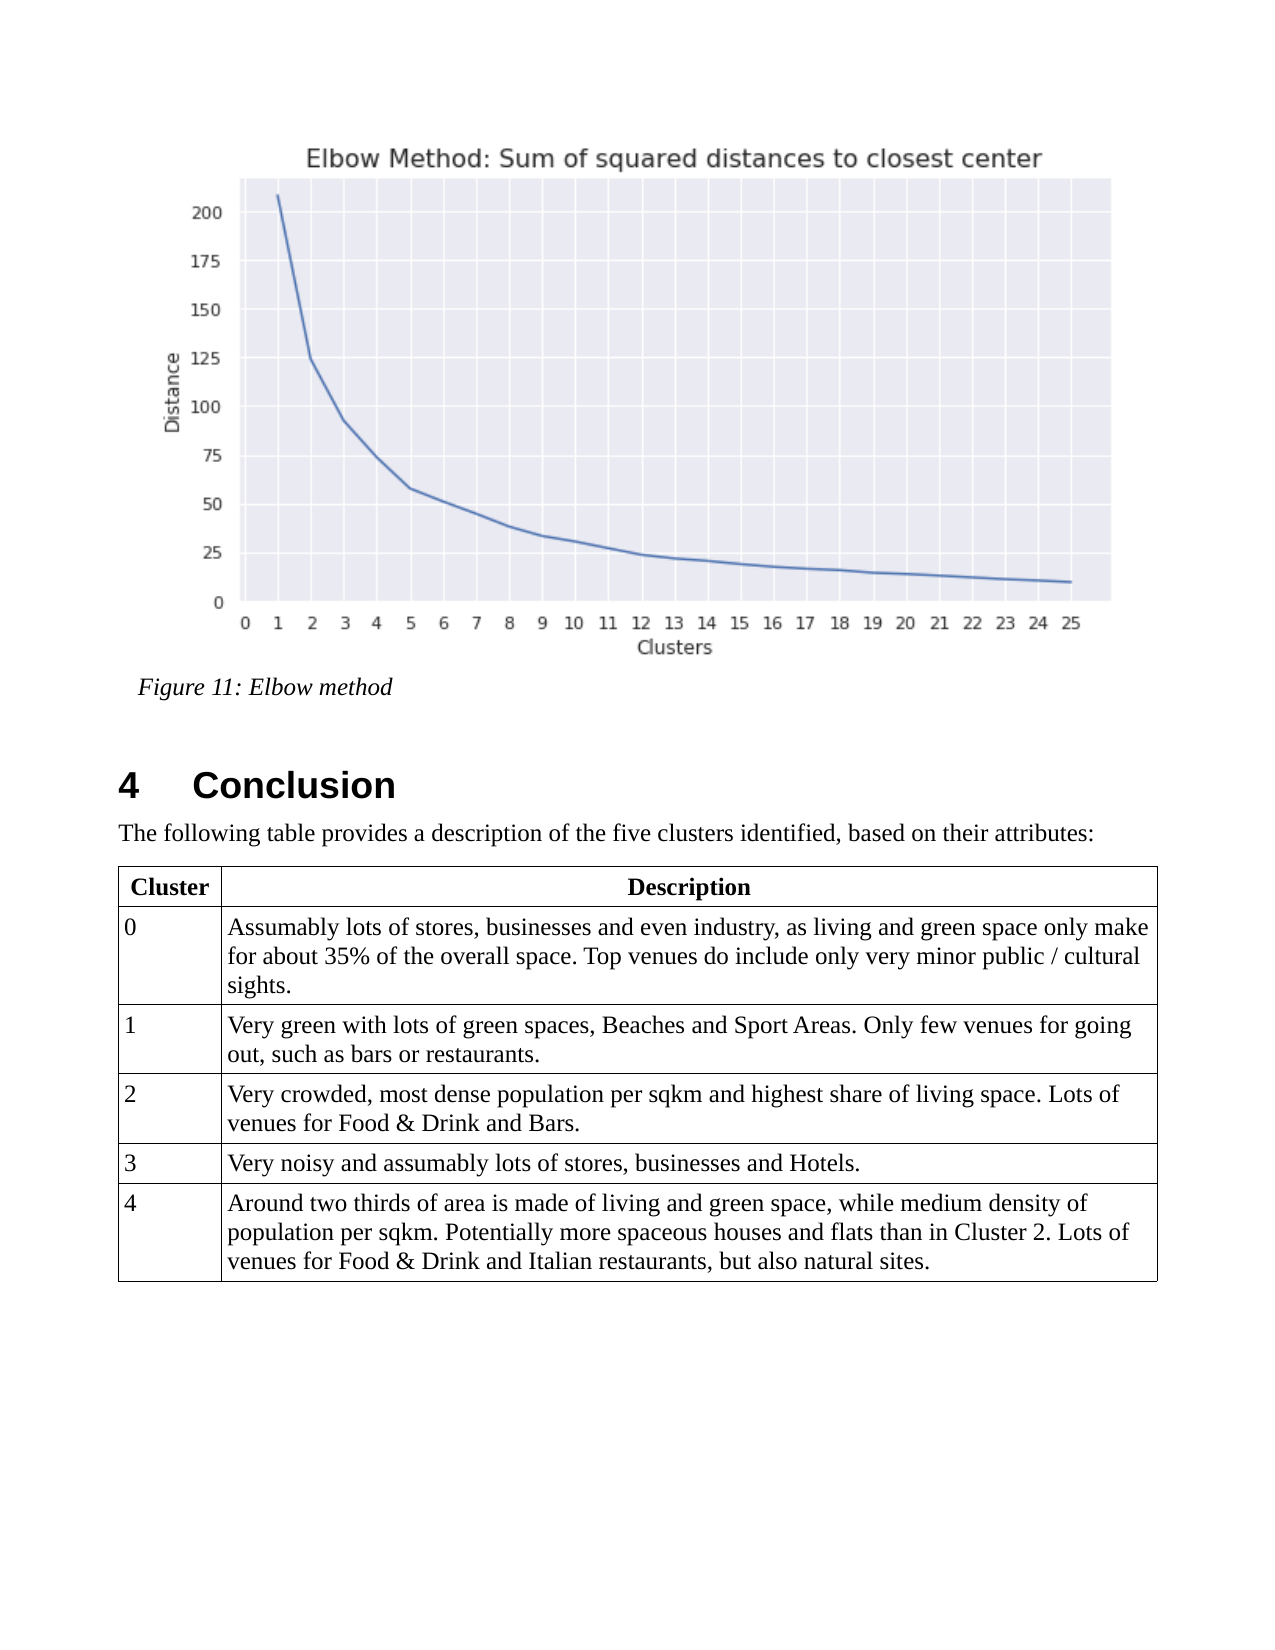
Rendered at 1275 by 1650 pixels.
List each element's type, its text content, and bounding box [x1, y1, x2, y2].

table_cell 2 [119, 1074, 221, 1142]
subtitle Conclusion [118, 763, 1157, 806]
table_cell Assumably lots of stores, businesses and even industry, as living and green space only make for about 35% of the overall space. Top venues do include only very minor public / cultural sights. [222, 907, 1157, 1004]
picture [137, 130, 1138, 667]
table_cell Very green with lots of green spaces, Beaches and Sport Areas. Only few venues for going out, such as bars or restaurants. [222, 1005, 1157, 1073]
table_cell 4 [119, 1184, 221, 1281]
table_header Cluster [119, 867, 221, 906]
table_cell Around two thirds of area is made of living and green space, while medium density of population per sqkm. Potentially more spaceous houses and flats than in Cluster 2. Lots of venues for Food & Drink and Italian restaurants, but also natural sites. [222, 1184, 1157, 1281]
table_cell Very noisy and assumably lots of stores, businesses and Hotels. [222, 1144, 1157, 1183]
text Figure 11: Elbow method [138, 667, 1137, 701]
table_cell 3 [119, 1144, 221, 1183]
table_cell Very crowded, most dense population per sqkm and highest share of living space. Lots of venues for Food & Drink and Bars. [222, 1074, 1157, 1142]
text The following table provides a description of the five clusters identified, based on their attributes: [118, 818, 1157, 847]
table_cell 0 [119, 907, 221, 1004]
table_cell 1 [119, 1005, 221, 1073]
table_header Description [222, 867, 1157, 906]
